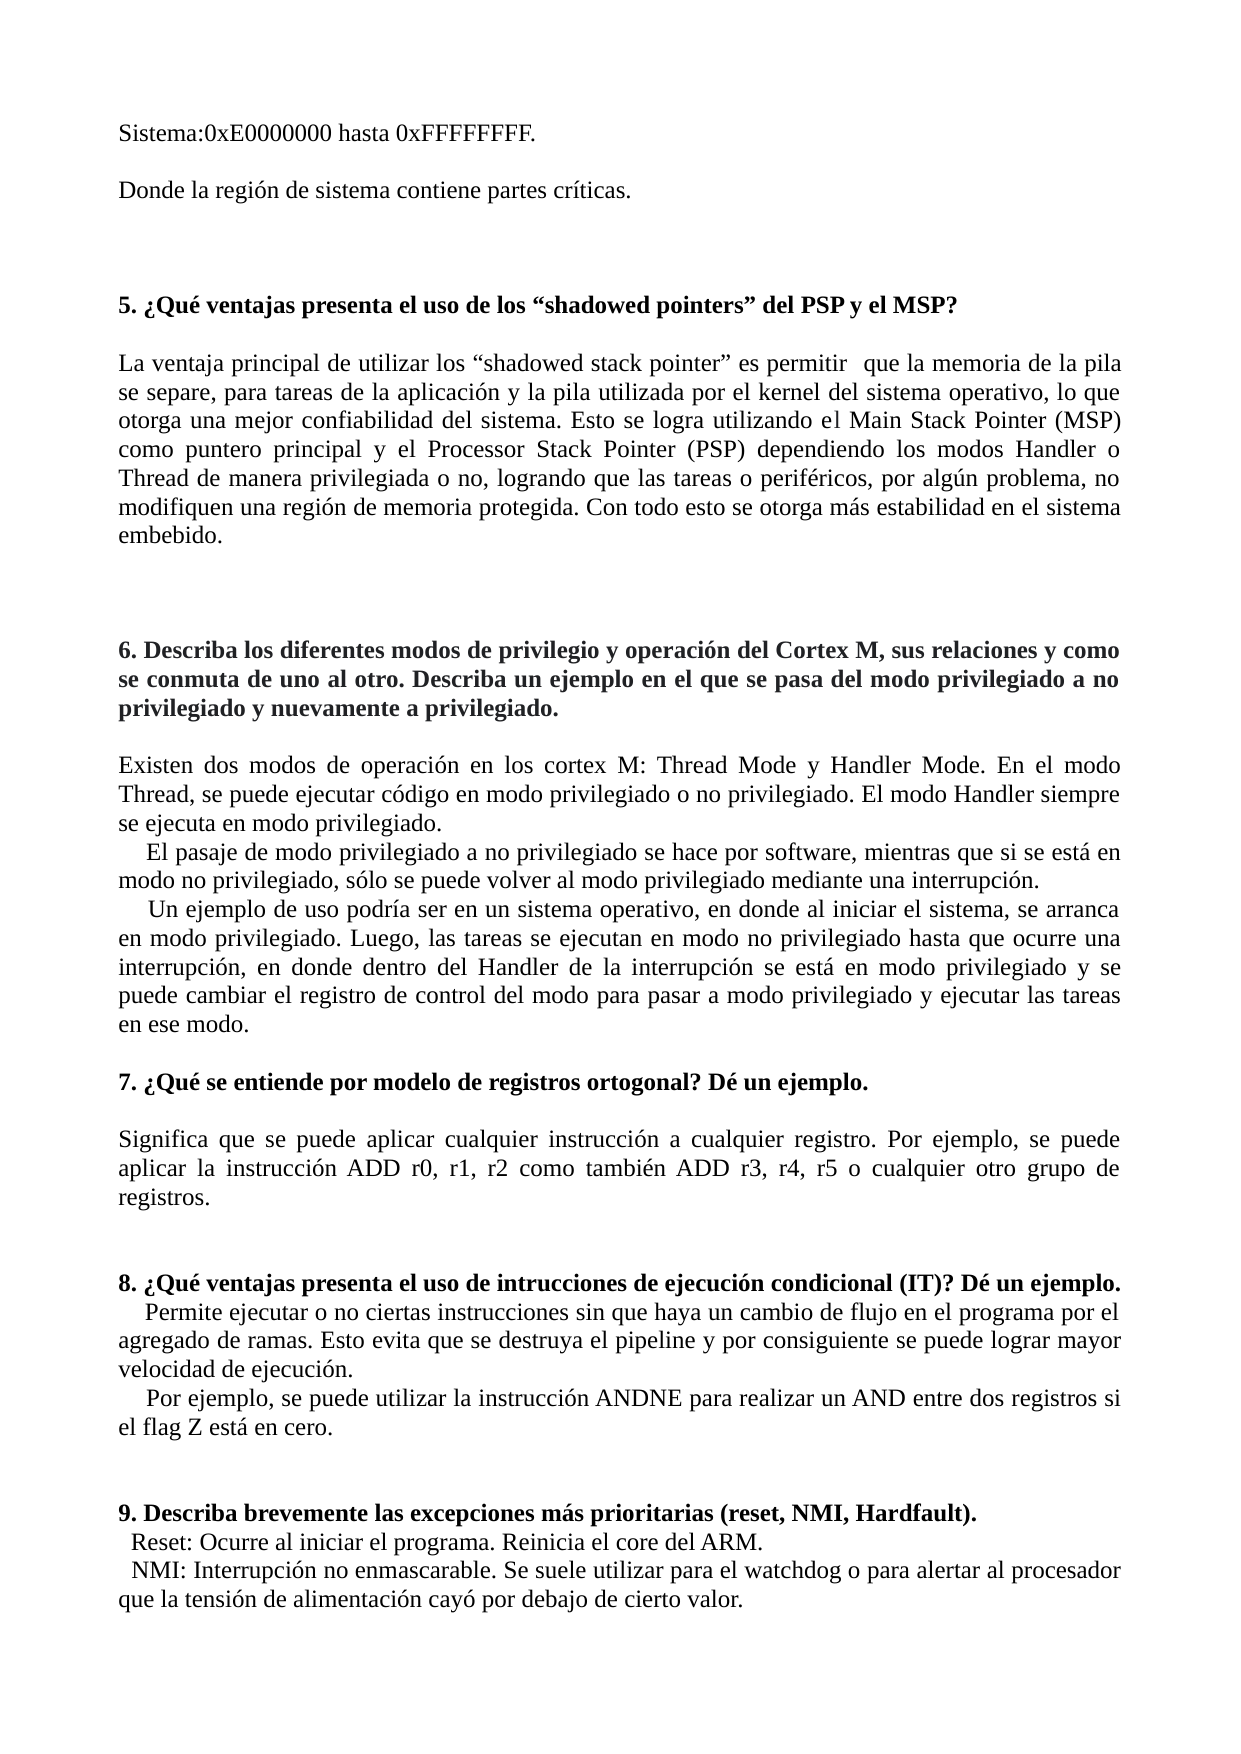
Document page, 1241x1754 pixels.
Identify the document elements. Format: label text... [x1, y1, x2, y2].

text Existen dos modos de operación en los cortex M: Thread Mode y Handler Mode. En el modo Thread, se puede ejecutar código en modo privilegiado o no privilegiado. El modo Handler siempre se ejecuta en modo privilegiado. [118, 751, 1122, 837]
text 9. Describa brevemente las excepciones más prioritarias (reset, NMI, Hardfault). [118, 1498, 1122, 1527]
text Sistema:0xE0000000 hasta 0xFFFFFFFF. [118, 118, 1122, 147]
text Significa que se puede aplicar cualquier instrucción a cualquier registro. Por ejemplo, se puede aplicar la instrucción ADD r0, r1, r2 como también ADD r3, r4, r5 o cualquier otro grupo de registros. [118, 1124, 1122, 1211]
text Donde la región de sistema contiene partes críticas. [118, 176, 1122, 204]
text 7. ¿Qué se entiende por modelo de registros ortogonal? Dé un ejemplo. [118, 1067, 1122, 1096]
text NMI: Interrupción no enmascarable. Se suele utilizar para el watchdog o para alertar al procesador que la tensión de alimentación cayó por debajo de cierto valor. [118, 1556, 1122, 1613]
text Por ejemplo, se puede utilizar la instrucción ANDNE para realizar un AND entre dos registros si el flag Z está en cero. [118, 1383, 1122, 1441]
text 6. Describa los diferentes modos de privilegio y operación del Cortex M, sus relaciones y como se conmuta de uno al otro. Describa un ejemplo en el que se pasa del modo privilegiado a no privilegiado y nuevamente a privilegiado. [118, 636, 1122, 722]
text Reset: Ocurre al iniciar el programa. Reinicia el core del ARM. [118, 1527, 1122, 1556]
text Un ejemplo de uso podría ser en un sistema operativo, en donde al iniciar el sistema, se arranca en modo privilegiado. Luego, las tareas se ejecutan en modo no privilegiado hasta que ocurre una interrupción, en donde dentro del Handler de la interrupción se está en modo privilegiado y se puede cambiar el registro de control del modo para pasar a modo privilegiado y ejecutar las tareas en ese modo. [118, 894, 1122, 1038]
text La ventaja principal de utilizar los “shadowed stack pointer” es permitir que la memoria de la pila se separe, para tareas de la aplicación y la pila utilizada por el kernel del sistema operativo, lo que otorga una mejor confiabilidad del sistema. Esto se logra utilizando el Main Stack Pointer (MSP) como puntero principal y el Processor Stack Pointer (PSP) dependiendo los modos Handler o Thread de manera privilegiada o no, logrando que las tareas o periféricos, por algún problema, no modifiquen una región de memoria protegida. Con todo esto se otorga más estabilidad en el sistema embebido. [118, 348, 1122, 549]
text 8. ¿Qué ventajas presenta el uso de intrucciones de ejecución condicional (IT)? Dé un ejemplo. [118, 1268, 1122, 1297]
text El pasaje de modo privilegiado a no privilegiado se hace por software, mientras que si se está en modo no privilegiado, sólo se puede volver al modo privilegiado mediante una interrupción. [118, 837, 1122, 894]
text Permite ejecutar o no ciertas instrucciones sin que haya un cambio de flujo en el programa por el agregado de ramas. Esto evita que se destruya el pipeline y por consiguiente se puede lograr mayor velocidad de ejecución. [118, 1297, 1122, 1383]
text 5. ¿Qué ventajas presenta el uso de los “shadowed pointers” del PSP y el MSP? [118, 291, 1122, 319]
